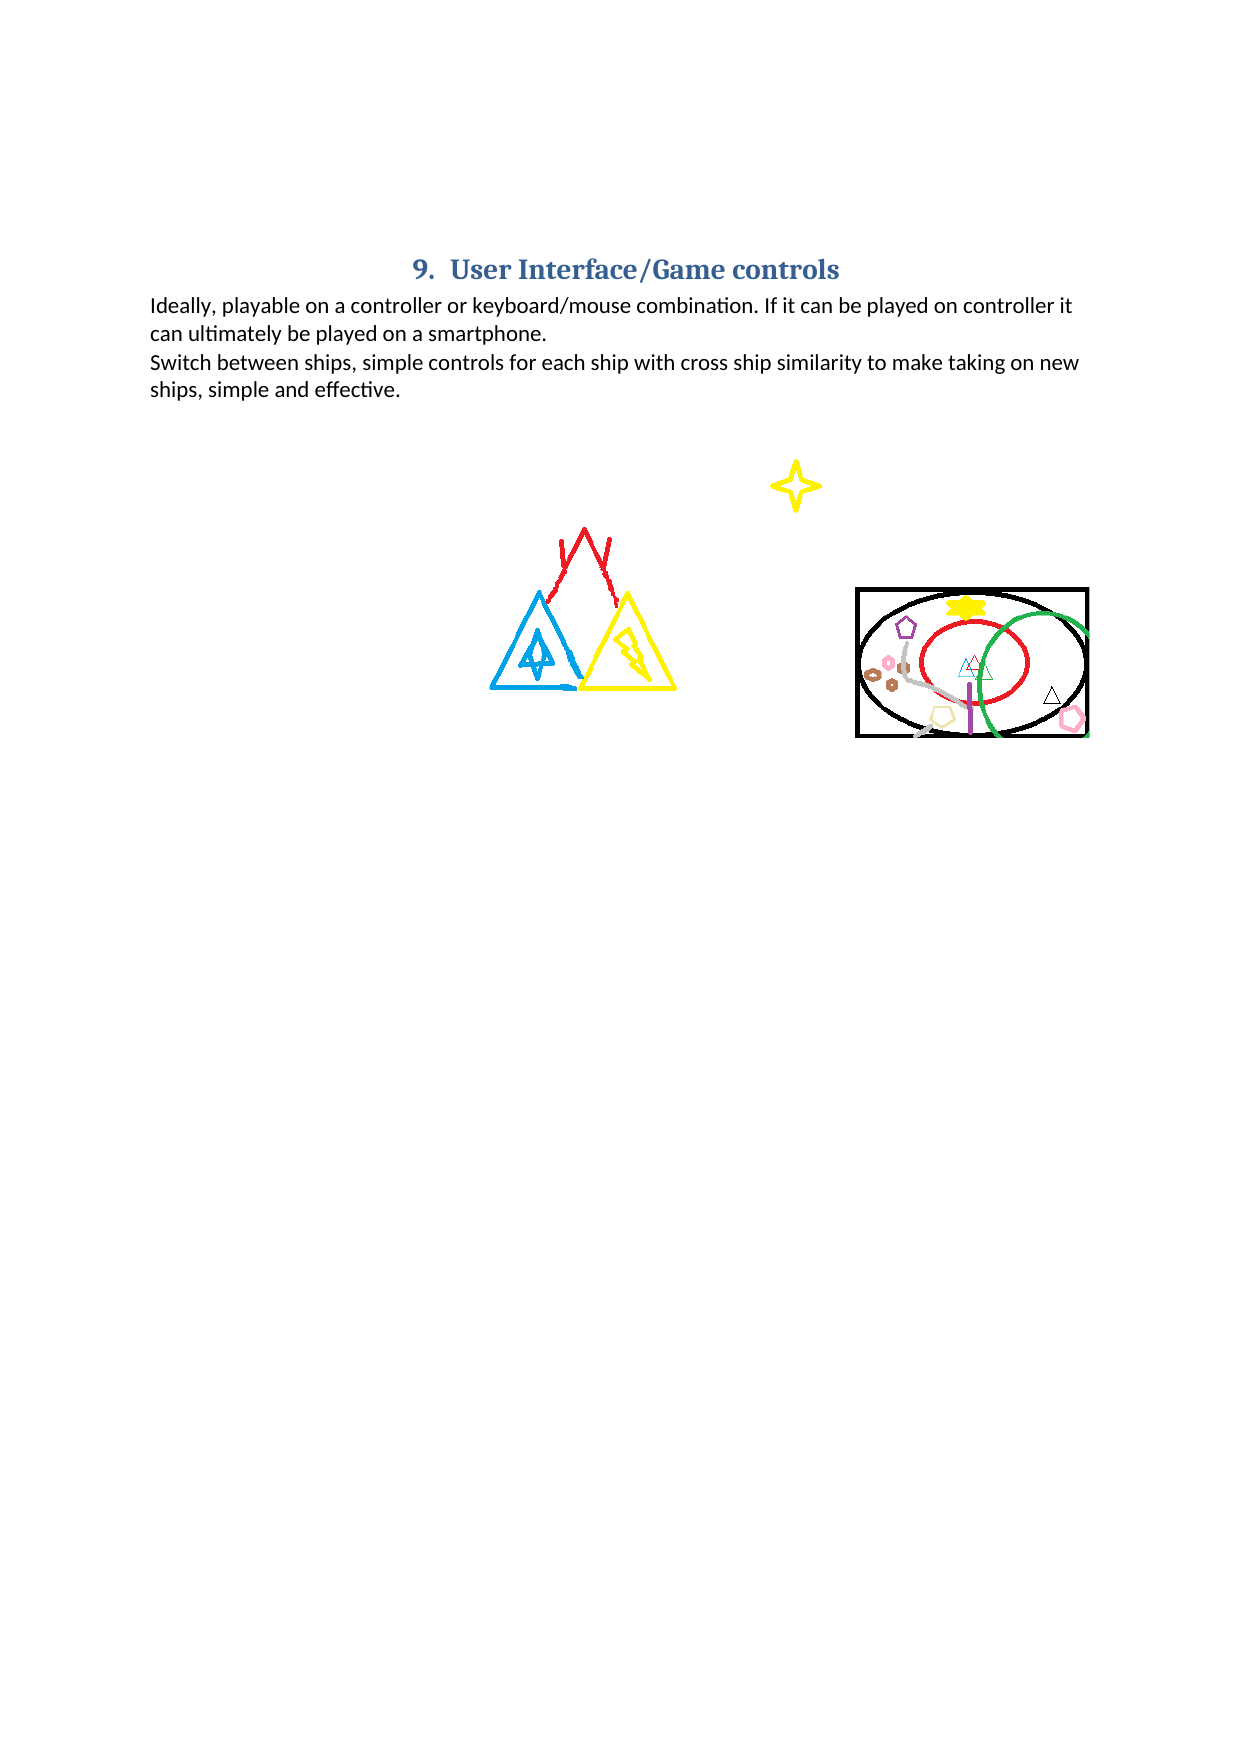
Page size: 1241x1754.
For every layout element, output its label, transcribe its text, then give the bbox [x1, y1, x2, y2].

subtitle User Interface/Game controls [412, 253, 1090, 287]
text Switch between ships, simple controls for each ship with cross ship similarity to make taking on new ships, simple and effective. [150, 348, 1090, 404]
text Ideally, playable on a controller or keyboard/mouse combination. If it can be played on controller it can ultimately be played on a smartphone. [150, 292, 1090, 348]
